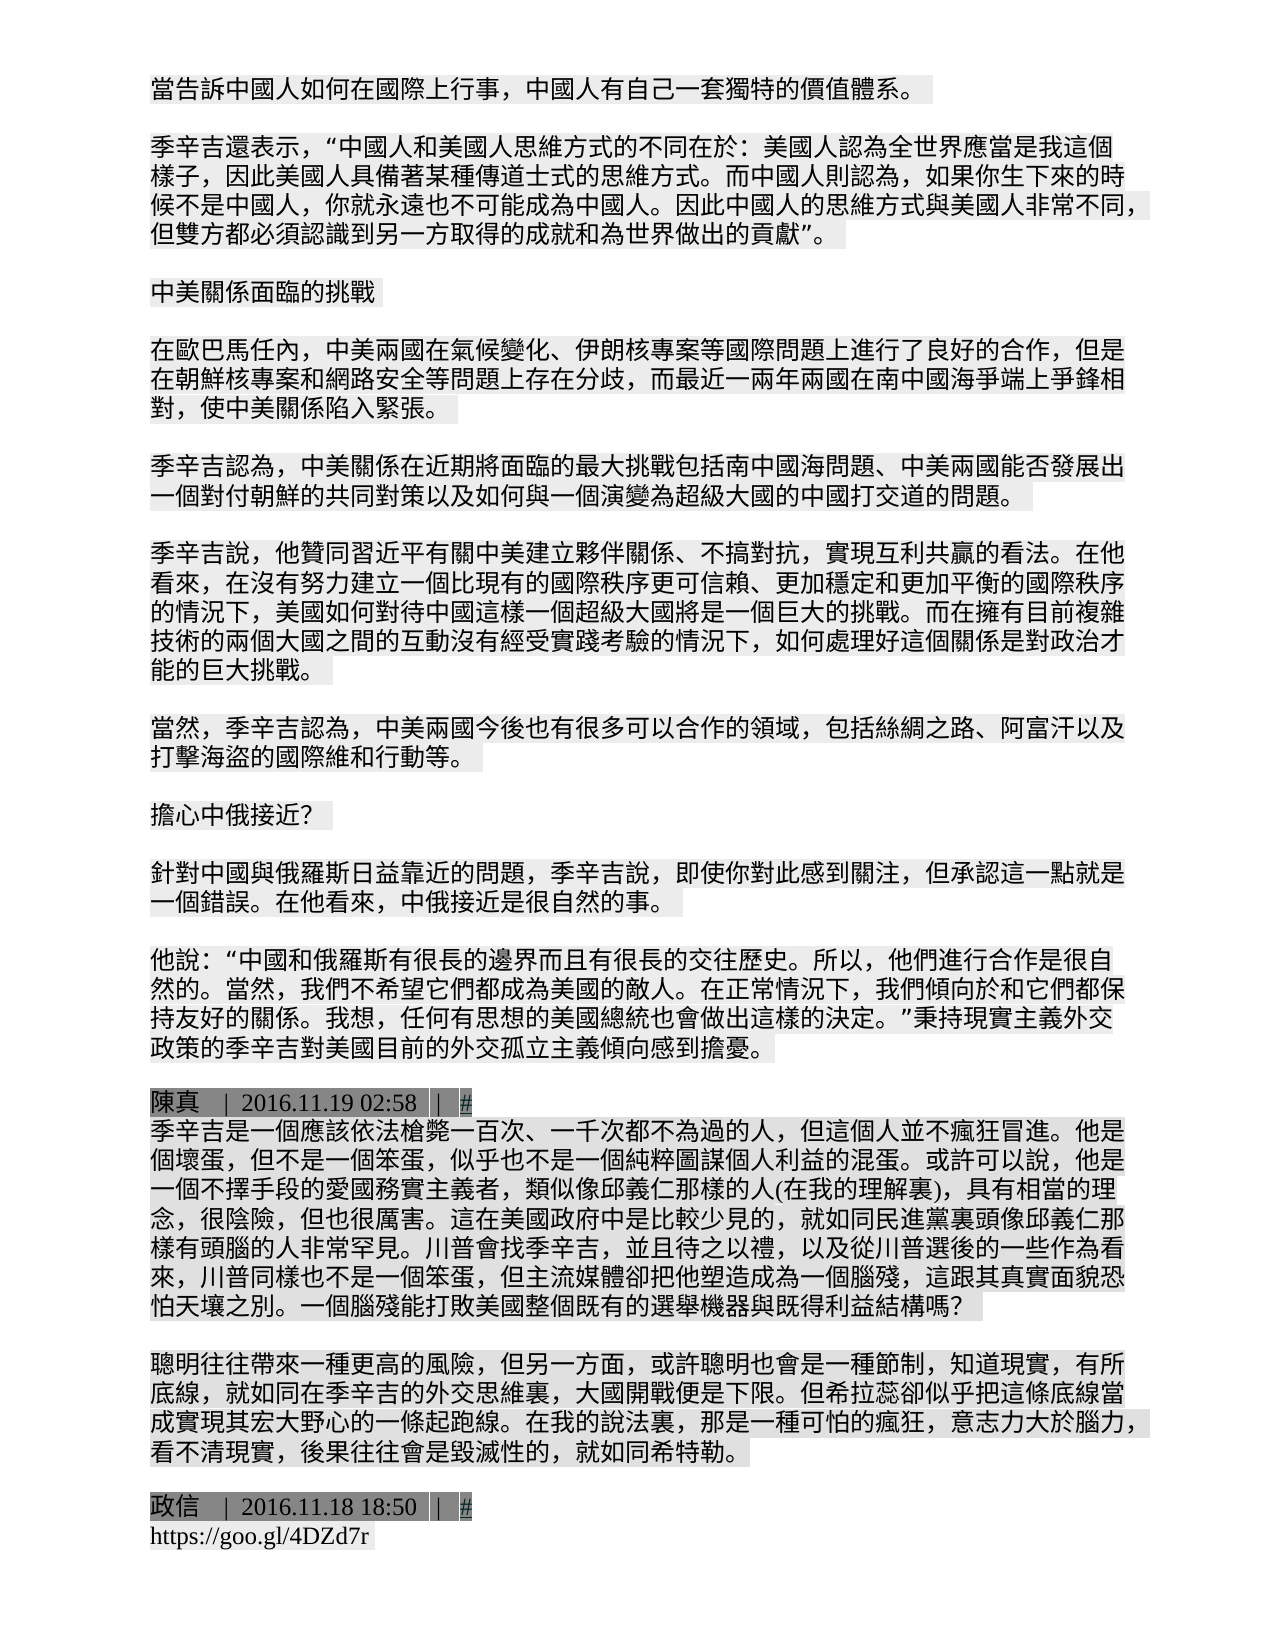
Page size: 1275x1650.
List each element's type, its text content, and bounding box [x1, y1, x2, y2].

text 政信 | 2016.11.18 18:50 | # [150, 1492, 1125, 1521]
text 如前所述，季辛吉是個壞蛋，但不是笨蛋，他當然不是什麼 "只想把討厭的人都殺光" 的那種智障；即便是奉行 "拳頭就是真理" 的希拉蕊也不是只會喊打喊殺的腦殘。 台灣的政治人物智能水平大多難以恭維，但世界各國的政治人物卻遠遠不是這等水平。比方說，台灣媒體很喜歡把川普拿來和柯大帥相提並論，柯本人也很樂於沾光，但這樣一種類比是完全荒唐的。不管是個人自身條件或是外在遭遇都完全不對等。川普是一個被美國所有主流媒體盡全力醜化、丑化與妖魔化的人，但柯大帥卻剛好相反，柯是綠油油的主流媒體日日夜夜歇斯底里瘋狂吹捧、造神的一個極其罕見的草包。 我很不喜歡對人用 "草包" 這等充滿貶抑的形容詞，但實在找不到更貼切的詞。更重要的是，笨根本不是問題，畢竟你我每個人基本上也都不是很聰明；稱得上聰明的，世上沒幾個。真正的問題不是在於笨，而是在於一個人當他很明顯比絕大多數人都還要笨很多很多時，他卻竟然真心以為自己是個無所不能的天才。當一個人蠢到這種程度時，你實在很難用更委婉的詞來形容其低能與無知。 倘若川普是一個像柯大帥那樣的草包，我真的要放鞭炮慶祝了！！因為那意味著美國在他的領導下，將迅速以光速般的速度退步與退化。可惜川普雖然嘴巴有點壞，但他腦袋並不壞。季辛吉當然就更不用說了。 美國大選已結束十幾天，台灣媒體到現在居然還在覆述選前那一套針對川普的抹黑話術，到現在都還把川普描述成一個小丑般的無知、衝動兼好色的腦殘人士。我相信，台灣即便所有媒體統統關門打烊結束營業，台灣人對世界的理解也不會因此變得更差，說不定還會更加好上許多。 電影 "釜山行" (即屍速列車) 裏有個列車長，對小女孩說，"妳要好好念書喔，不然長大就會跟他(一個遊民)一樣"。這個句型用在台灣似乎也很貼切，小朋友們要好好念書哦，要不然難道你長大之後是要去當記者嗎？ 當然，我當然不是說 "每一個" 台灣記者都腦殘，我只是說普遍如此。其實腦殘的何止記者，醫界，學界，文化界、進步界等等等，差不多也都是這樣。不信，你只要打開電視或上網看看便知，看看每天究竟是哪些言論或無聊事情普遍受到人們的矚目。無數低能低到嚇死人的人，卻彷彿成為人們才智不凡的意見領袖一般。 可悲的是，這島上的人，似乎很樂意如此，或者是根本沒有察覺到這個社會普遍反智與低俗到何等不可思議的地步。於是，往往人們一開口，我就心驚膽顫，啞口無言，尷尬無比，因為人們所談論的事實上是一個完全脫離現實、遠離真相的世界，活在一個純屬虛構的巨大謊言之中，並以之為 "分母"，去理解整個世界。 比方說，記得當柯大帥剛選上台北市長、被台灣各主流媒體與雜誌包括所謂菁英雜誌例如 "遠見"、"天下"等等，吹捧成什麼改造台灣文化與思維、畫時代的思想性與革命性領袖時，連你私下究竟認不認識柯大帥，或是有沒有見過他本人，都能成為一種彷彿可以藉以衡量你在醫界或社會上的地位與重要性的指標。連我那時想搬家，都有很多人鼓吹我搬去台北。為什麼要搬去台北？因為偉大的柯p當台北市長啊。你聽了，是不是會很尷尬很無言？只能硬擠出笑容沉默以對，否則，難道你要跟周遭每個人展開毫無勝算的辯論？ 當然，這不是一個好例子，畢竟這種事關個人之虛構與誤導很容易導正，頂多兩三年過後，人們就會從造神的低級謊言中清醒。人如此，黨也一樣。台灣人遲早也會從民進黨及其周邊一些尾巴黨所純屬虛構的正義形象中清醒，看清其醜陋至極的貪婪真實面貌。這類誤解或誤導，在可預見的將來，也許三、五年，也許三、五十年，都會被修正。但我要說的認識世界之扭曲，卻遠遠比這類表面上的誤解或誤導與虛構都還要根本，指的是一種你幾乎在幾個世代之內都不可能改變的一種 "大寫的謊言" 以及本質性的認知之扭曲。 維根斯坦曾經說，他希望有一天，他的思想，他的哲學，將失去意義。他說，他希望有一天，當人們看到他寫的東西時，會發出十分不解的疑問說："咦？他幹嘛花那麼多工夫寫這麼一大堆東西？他講的不就只是一些理所當然的廢話嗎？他幹嘛還要去講它？" 我的想法也差不多，希望有一天，後人假若湊巧看到巴勒網的遺跡，看到這一大堆留言，會發出十分不解的疑問說："咦？這些人是吃飽太閒嗎？寫這麼一大堆東西做什麼？他們講的，不就只是一些理所當然的廢話嗎？" 陳真 p.s.: 底下是一篇季辛吉的訪談報導。 ================ 季辛吉就中美關係建言川普：不要對任何爭論進行裁決 觀察者網 2016-11-18 https://goo.gl/vh0xRT 【觀察者網綜合】據美國媒體11月18日報道，為美國總統尼克森1972年訪華發揮了關鍵作用的前國務卿季辛吉（Henry Kissinger）日前在美中關係全國委員會主辦的一場對話會上與該委員會會長歐倫斯（Stephen Orlins）就中美關係的各個方面進行了一場對話。 中美過去的交往對今天的啓示 這位被認為是美國外交教父的人物如何看待中美兩國過去交往中的教訓呢？ 季辛吉說：“最重要的教訓是，中國與美國有著不同的歷史和文化。我們(美國人)一直生活在安全的環境裏，而中國周邊卻總是有著敵人。所以，中美兩邊的人瞭解對方是重要的，而兩國的政治領導人理解對方的思維方式則尤其重要。尼克森做的最好的一點是，在我們最初舉行的會談中，我們沒有談論我們雙方之間的差異，而是談論我們的目標，看這些目標是否可以能夠和諧。” 至於美國在處理對華關係上有什麽失誤，季辛吉說，中國領導人一般來說對美國干預中國內政非常敏感，而對於美國總統來說，他們不可能不涉及人權的問題，因此如何滿足雙方的需求是一個很重要的問題。在他看來，美國並沒有能夠總是很好的處理這個問題。他舉例說，在柯林頓總統上任初期，美國公開要求中國當局改變他們的一些做法，但是兩年後，柯林頓總統改變了這種做法，之後中美關係發展良好。在他看來，美國目前在南中國海問題上的一些做法也有失妥當，例如讓電視攝像機跟拍美國戰艦在南中國海的巡航行動，向中方發出在他看來應該避免的挑戰。他還認為，美國政府允許臺灣總統李登輝1996年訪美繼而引發台海危機也是一個失誤。 對新總統的兩點建議 鑒於中美交往中的這些經驗教訓，季辛吉就美國當選總統川普應該如何處理中美關係提出了他的建議。 他說：“我要告訴新政府的第一件事是，把一個瞭解中國歷史與文化的人放在他的個人班子裏，作為美國與中國政府之間的聯絡人。這個人應當關注正在發生的很多事情以確保它們遵循連貫性”。 除此以外，季辛吉認為，美國領導人應該認清美國根本的國家利益是什麽，而不是被雙方之間目前存在的一些局部紛爭擋住視線，從而影響到看問題的角度。 他說:“總統應該做的第二件事是，不是就雙方之間在貿易、南中國海或是任何其他什麽地方發生的任何一個爭論進行裁決，總統應當試圖與他信任的一些關鍵的人坐下來問這些問題：我們的目標是什麽？我們要得到什麽樣的結果？我們要防止的是什麽？然後試圖就這些問題與中國領導人展開對話。因為不然的話，總是存在這樣一個危險，即當你們如此相互聯繫在一起的時候，就像我們現在在交流與貿易等方面這樣，很多爭端會出現在表面上，這些都是完全合理的爭端，但是它們妨礙你獲得一個正確的視角”。 季辛吉表示，“中美兩國的領導者應該都充分認識到一個現實，就是無論相互之間存在什麽問題，兩國之間都不應該發生戰爭，不僅是為了兩國人民，也是為了全人類。但中美兩國的文化存在巨大差異，因此如何實現這一點可以說是最難的課題。這中間既存在競爭的要素，也存在共存這一重要的要素。必須把這兩種要素都牢記在心。”。 季辛吉如何看待中國領導人？ 季辛吉見過自毛澤東以來的中國五代領導人，與他們進行了長達40多年的對話。季辛吉認為，中國經歷了上千年的歷史，所有中國領導人都有對國家秩序崩潰的恐懼，怕亂，而且他們都非常注重概念。 他說：“我所見過的每一位中國領導人，在某種程度上都比美國領導人更加概念化（conceptual）。其中一個原因是：美國人認為一個穩定的世界是正常的，所以當這個世界不穩定時，這是一個問題。當有問題時，你解決這個問題，然後接著去做其他的事。中國領導人則認為，任何一個問題的解決都將引發另一個問題。因此中國領導人更傾向于從動態和聯繫的角度去看待問題的解決，而美國卻更注重現實表像。這就意味著兩國的往來有時會較為複雜。我所見過的每一位中國領導人都從概念上把政治看作是一個過程，而不是一個孤立事件。在這個意義上，所有的中國領導人都很相似。” 至於成為中國第五代領導人核心的習近平是否具有毛澤東的一些特質，季辛吉說，毛澤東更加意識形態化，在這方面，習近平與毛澤東有很大的不同。 季辛吉在被問到他與中國領導人見面時建議他們採取什麽行動使中美關係更有建設性和富有成果時說，他從來不會對中國領導人進行說教，而是真實的表達他對一些問題的看法。季辛吉表示，中國領導人不應當採取聖人的姿態或是帶著優越感對待西方，而我們則不應當告訴中國人如何在國際上行事，中國人有自己一套獨特的價值體系。 季辛吉還表示，“中國人和美國人思維方式的不同在於：美國人認為全世界應當是我這個樣子，因此美國人具備著某種傳道士式的思維方式。而中國人則認為，如果你生下來的時候不是中國人，你就永遠也不可能成為中國人。因此中國人的思維方式與美國人非常不同，但雙方都必須認識到另一方取得的成就和為世界做出的貢獻”。 中美關係面臨的挑戰 在歐巴馬任內，中美兩國在氣候變化、伊朗核專案等國際問題上進行了良好的合作，但是在朝鮮核專案和網路安全等問題上存在分歧，而最近一兩年兩國在南中國海爭端上爭鋒相對，使中美關係陷入緊張。 季辛吉認為，中美關係在近期將面臨的最大挑戰包括南中國海問題、中美兩國能否發展出一個對付朝鮮的共同對策以及如何與一個演變為超級大國的中國打交道的問題。 季辛吉說，他贊同習近平有關中美建立夥伴關係、不搞對抗，實現互利共贏的看法。在他看來，在沒有努力建立一個比現有的國際秩序更可信賴、更加穩定和更加平衡的國際秩序的情況下，美國如何對待中國這樣一個超級大國將是一個巨大的挑戰。而在擁有目前複雜技術的兩個大國之間的互動沒有經受實踐考驗的情況下，如何處理好這個關係是對政治才能的巨大挑戰。 當然，季辛吉認為，中美兩國今後也有很多可以合作的領域，包括絲綢之路、阿富汗以及打擊海盜的國際維和行動等。 擔心中俄接近？ 針對中國與俄羅斯日益靠近的問題，季辛吉說，即使你對此感到關注，但承認這一點就是一個錯誤。在他看來，中俄接近是很自然的事。 他說：“中國和俄羅斯有很長的邊界而且有很長的交往歷史。所以，他們進行合作是很自然的。當然，我們不希望它們都成為美國的敵人。在正常情況下，我們傾向於和它們都保持友好的關係。我想，任何有思想的美國總統也會做出這樣的決定。”秉持現實主義外交政策的季辛吉對美國目前的外交孤立主義傾向感到擔憂。 [150, 75, 1125, 1063]
text 季辛吉是一個應該依法槍斃一百次、一千次都不為過的人，但這個人並不瘋狂冒進。他是個壞蛋，但不是一個笨蛋，似乎也不是一個純粹圖謀個人利益的混蛋。或許可以說，他是一個不擇手段的愛國務實主義者，類似像邱義仁那樣的人(在我的理解裏)，具有相當的理念，很陰險，但也很厲害。這在美國政府中是比較少見的，就如同民進黨裏頭像邱義仁那樣有頭腦的人非常罕見。川普會找季辛吉，並且待之以禮，以及從川普選後的一些作為看來，川普同樣也不是一個笨蛋，但主流媒體卻把他塑造成為一個腦殘，這跟其真實面貌恐怕天壤之別。一個腦殘能打敗美國整個既有的選舉機器與既得利益結構嗎？ 聰明往往帶來一種更高的風險，但另一方面，或許聰明也會是一種節制，知道現實，有所底線，就如同在季辛吉的外交思維裏，大國開戰便是下限。但希拉蕊卻似乎把這條底線當成實現其宏大野心的一條起跑線。在我的說法裏，那是一種可怕的瘋狂，意志力大於腦力，看不清現實，後果往往會是毀滅性的，就如同希特勒。 [150, 1117, 1125, 1467]
text 陳真 | 2016.11.19 02:58 | # [150, 1088, 1125, 1117]
text https://goo.gl/4DZd7r [150, 1521, 1125, 1550]
